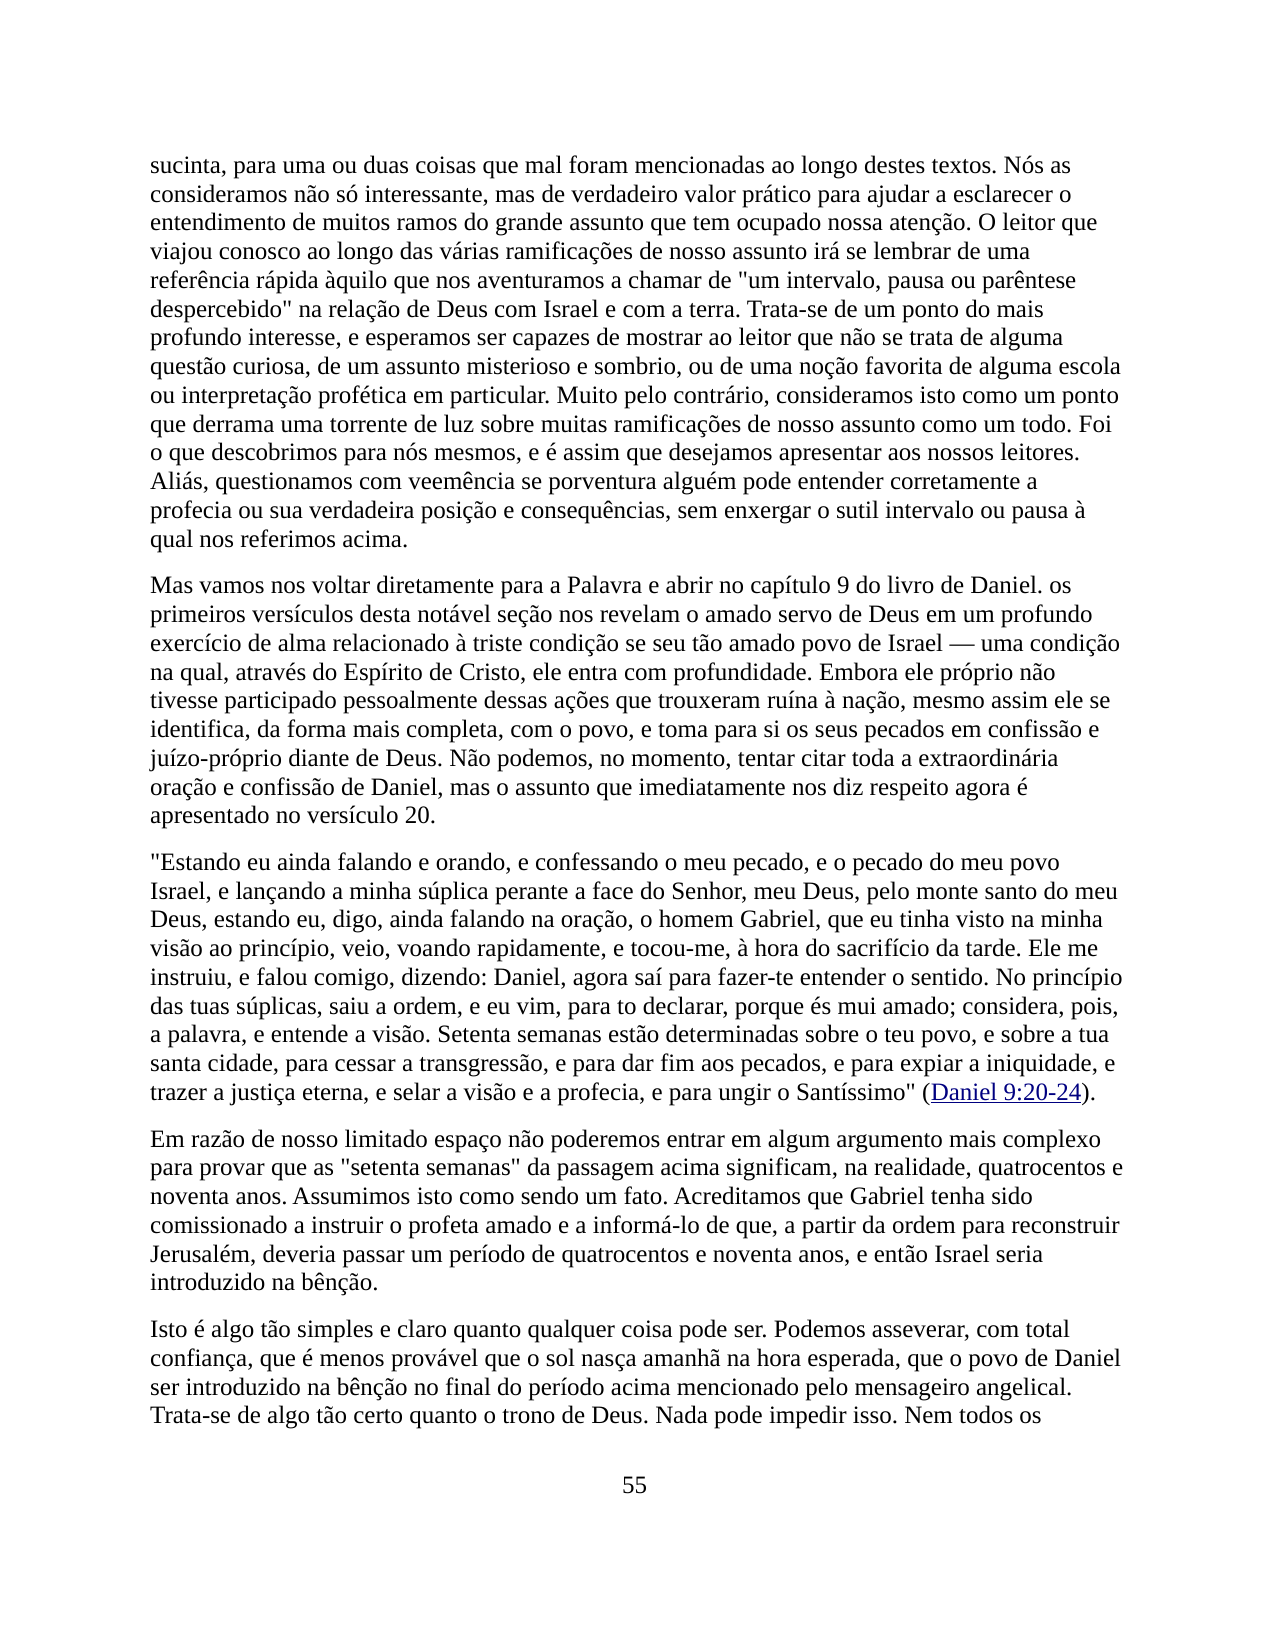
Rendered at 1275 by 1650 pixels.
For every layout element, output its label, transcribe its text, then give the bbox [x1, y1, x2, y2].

text Em razão de nosso limitado espaço não poderemos entrar em algum argumento mais complexo para provar que as "setenta semanas" da passagem acima significam, na realidade, quatrocentos e noventa anos. Assumimos isto como sendo um fato. Acreditamos que Gabriel tenha sido comissionado a instruir o profeta amado e a informá-lo de que, a partir da ordem para reconstruir Jerusalém, deveria passar um período de quatrocentos e noventa anos, e então Israel seria introduzido na bênção. [150, 1124, 1125, 1296]
text sucinta, para uma ou duas coisas que mal foram mencionadas ao longo destes textos. Nós as consideramos não só interessante, mas de verdadeiro valor prático para ajudar a esclarecer o entendimento de muitos ramos do grande assunto que tem ocupado nossa atenção. O leitor que viajou conosco ao longo das várias ramificações de nosso assunto irá se lembrar de uma referência rápida àquilo que nos aventuramos a chamar de "um intervalo, pausa ou parêntese despercebido" na relação de Deus com Israel e com a terra. Trata-se de um ponto do mais profundo interesse, e esperamos ser capazes de mostrar ao leitor que não se trata de alguma questão curiosa, de um assunto misterioso e sombrio, ou de uma noção favorita de alguma escola ou interpretação profética em particular. Muito pelo contrário, consideramos isto como um ponto que derrama uma torrente de luz sobre muitas ramificações de nosso assunto como um todo. Foi o que descobrimos para nós mesmos, e é assim que desejamos apresentar aos nossos leitores. Aliás, questionamos com veemência se porventura alguém pode entender corretamente a profecia ou sua verdadeira posição e consequências, sem enxergar o sutil intervalo ou pausa à qual nos referimos acima. [150, 150, 1125, 552]
text "Estando eu ainda falando e orando, e confessando o meu pecado, e o pecado do meu povo Israel, e lançando a minha súplica perante a face do Senhor, meu Deus, pelo monte santo do meu Deus, estando eu, digo, ainda falando na oração, o homem Gabriel, que eu tinha visto na minha visão ao princípio, veio, voando rapidamente, e tocou-me, à hora do sacrifício da tarde. Ele me instruiu, e falou comigo, dizendo: Daniel, agora saí para fazer-te entender o sentido. No princípio das tuas súplicas, saiu a ordem, e eu vim, para to declarar, porque és mui amado; considera, pois, a palavra, e entende a visão. Setenta semanas estão determinadas sobre o teu povo, e sobre a tua santa cidade, para cessar a transgressão, e para dar fim aos pecados, e para expiar a iniquidade, e trazer a justiça eterna, e selar a visão e a profecia, e para ungir o Santíssimo" (Daniel 9:20-24). [150, 847, 1125, 1106]
text Isto é algo tão simples e claro quanto qualquer coisa pode ser. Podemos asseverar, com total confiança, que é menos provável que o sol nasça amanhã na hora esperada, que o povo de Daniel ser introduzido na bênção no final do período acima mencionado pelo mensageiro angelical. Trata-se de algo tão certo quanto o trono de Deus. Nada pode impedir isso. Nem todos os [150, 1314, 1125, 1429]
text Mas vamos nos voltar diretamente para a Palavra e abrir no capítulo 9 do livro de Daniel. os primeiros versículos desta notável seção nos revelam o amado servo de Deus em um profundo exercício de alma relacionado à triste condição se seu tão amado povo de Israel — uma condição na qual, através do Espírito de Cristo, ele entra com profundidade. Embora ele próprio não tivesse participado pessoalmente dessas ações que trouxeram ruína à nação, mesmo assim ele se identifica, da forma mais completa, com o povo, e toma para si os seus pecados em confissão e juízo-próprio diante de Deus. Não podemos, no momento, tentar citar toda a extraordinária oração e confissão de Daniel, mas o assunto que imediatamente nos diz respeito agora é apresentado no versículo 20. [150, 570, 1125, 829]
